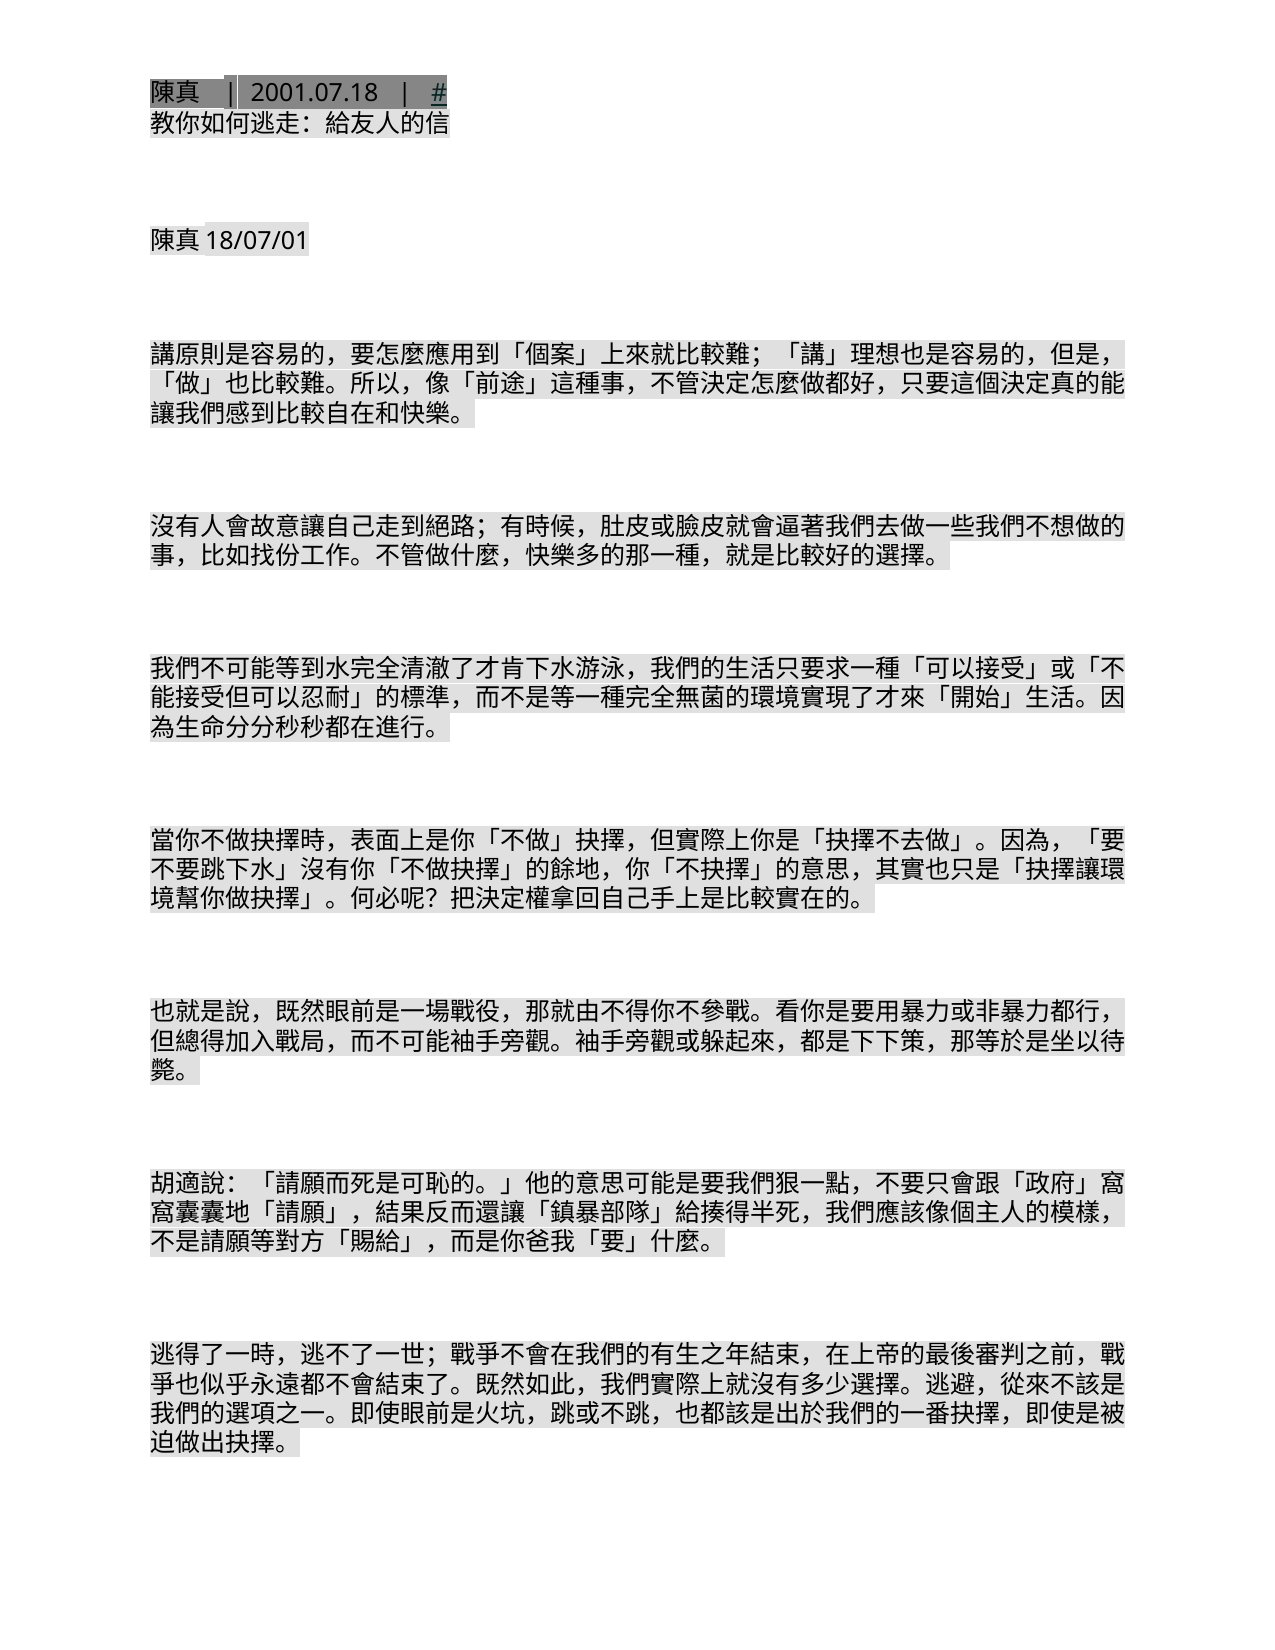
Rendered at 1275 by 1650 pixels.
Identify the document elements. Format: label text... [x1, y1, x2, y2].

text 也就是說，既然眼前是一場戰役，那就由不得你不參戰。看你是要用暴力或非暴力都行，但總得加入戰局，而不可能袖手旁觀。袖手旁觀或躲起來，都是下下策，那等於是坐以待斃。 [150, 997, 1125, 1085]
text 我們不可能等到水完全清澈了才肯下水游泳，我們的生活只要求一種「可以接受」或「不能接受但可以忍耐」的標準，而不是等一種完全無菌的環境實現了才來「開始」生活。因為生命分分秒秒都在進行。 [150, 654, 1125, 742]
text 當你不做抉擇時，表面上是你「不做」抉擇，但實際上你是「抉擇不去做」。因為，「要不要跳下水」沒有你「不做抉擇」的餘地，你「不抉擇」的意思，其實也只是「抉擇讓環境幫你做抉擇」。何必呢？把決定權拿回自己手上是比較實在的。 [150, 826, 1125, 913]
text 教你如何逃走：給友人的信 [150, 109, 1125, 138]
text 胡適說：「請願而死是可恥的。」他的意思可能是要我們狠一點，不要只會跟「政府」窩窩囊囊地「請願」，結果反而還讓「鎮暴部隊」給揍得半死，我們應該像個主人的模樣，不是請願等對方「賜給」，而是你爸我「要」什麼。 [150, 1169, 1125, 1257]
text 沒有人會故意讓自己走到絕路；有時候，肚皮或臉皮就會逼著我們去做一些我們不想做的事，比如找份工作。不管做什麼，快樂多的那一種，就是比較好的選擇。 [150, 512, 1125, 570]
text 講原則是容易的，要怎麼應用到「個案」上來就比較難；「講」理想也是容易的，但是，「做」也比較難。所以，像「前途」這種事，不管決定怎麼做都好，只要這個決定真的能讓我們感到比較自在和快樂。 [150, 340, 1125, 428]
text 陳真18/07/01 [150, 222, 1125, 256]
text 陳真 | 2001.07.18 | # [150, 75, 1125, 109]
text 逃得了一時，逃不了一世；戰爭不會在我們的有生之年結束，在上帝的最後審判之前，戰爭也似乎永遠都不會結束了。既然如此，我們實際上就沒有多少選擇。逃避，從來不該是我們的選項之一。即使眼前是火坑，跳或不跳，也都該是出於我們的一番抉擇，即使是被迫做出抉擇。 [150, 1341, 1125, 1457]
